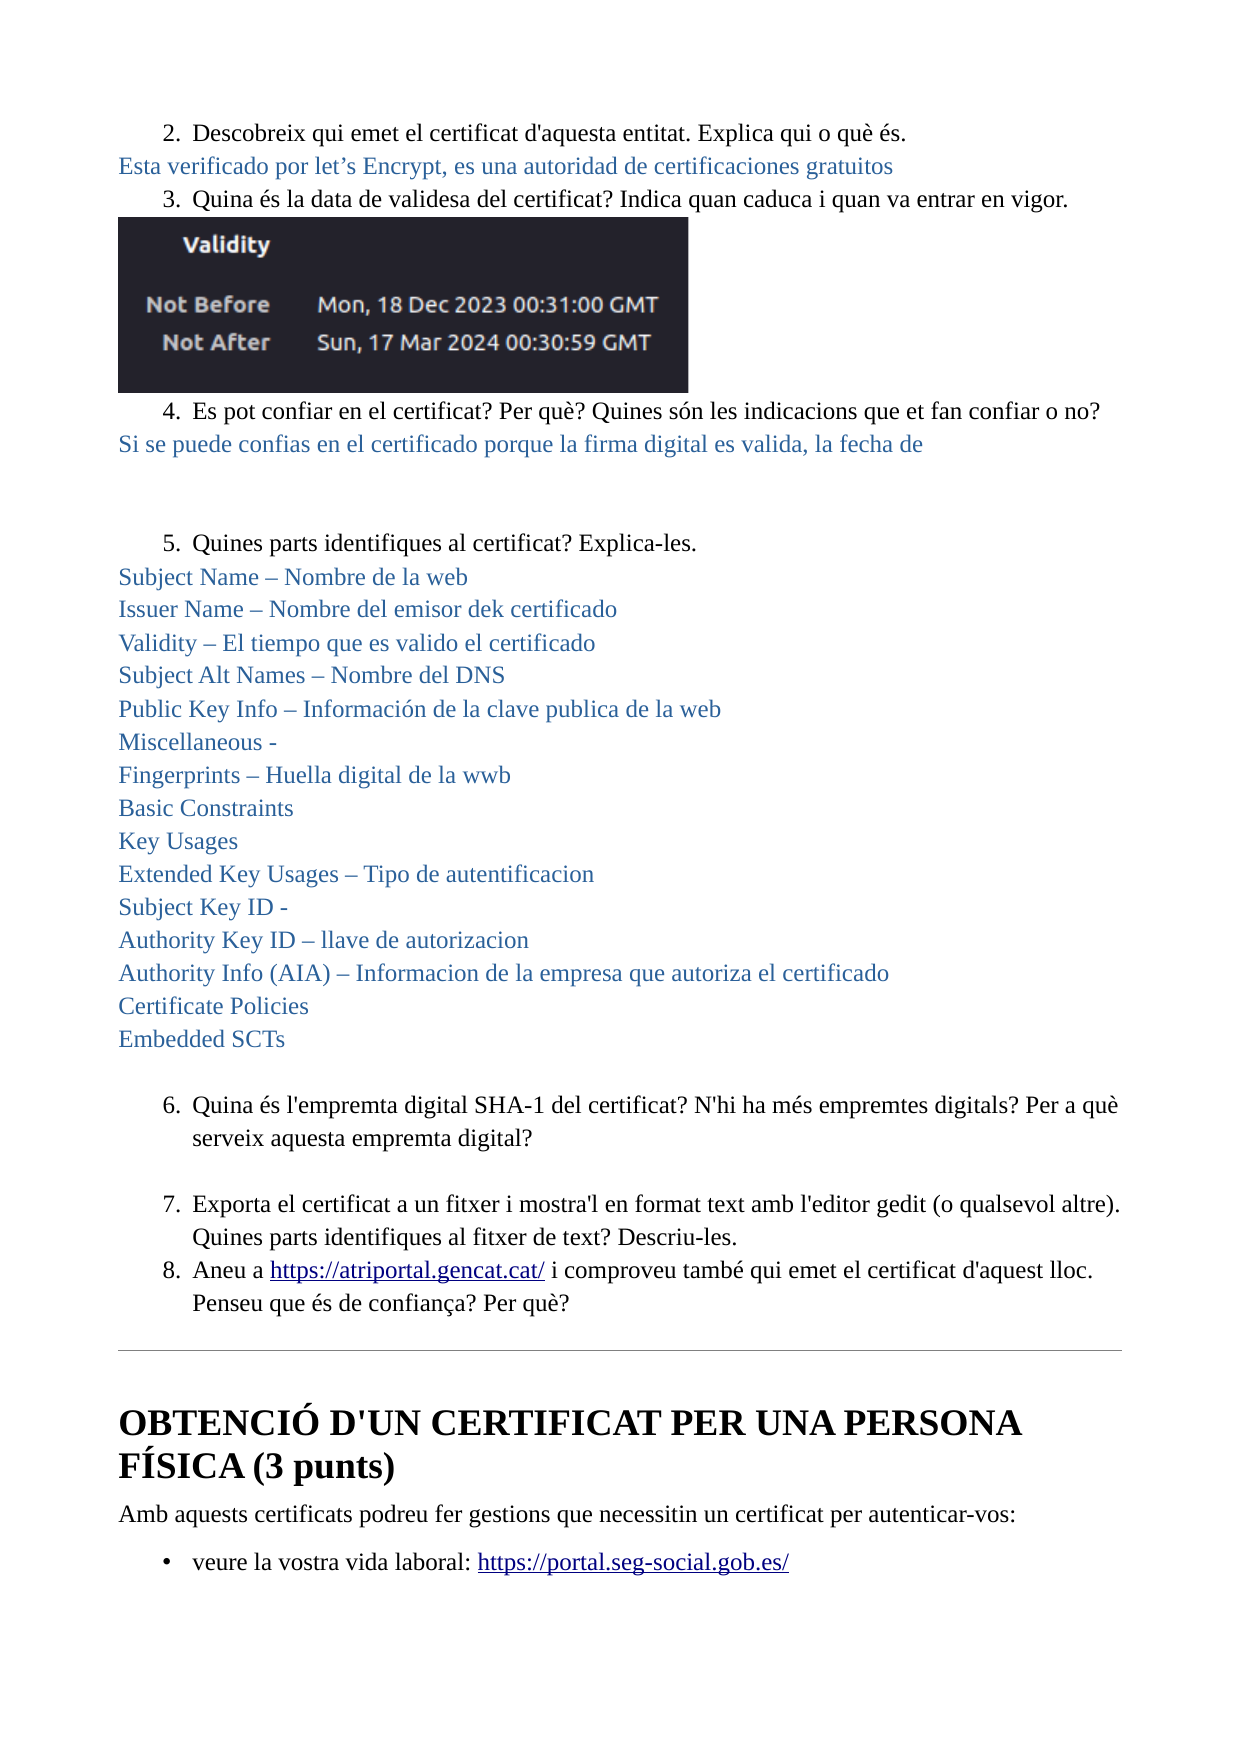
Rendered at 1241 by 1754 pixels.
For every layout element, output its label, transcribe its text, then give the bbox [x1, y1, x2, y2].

text Fingerprints – Huella digital de la wwb [118, 760, 1122, 788]
text Issuer Name – Nombre del emisor dek certificado [118, 594, 1122, 623]
list Aneu a https://atriportal.gencat.cat/ i comproveu també qui emet el certificat d'aquest lloc. Penseu que és de confiança? Per què? [162, 1255, 1122, 1317]
list Exporta el certificat a un fitxer i mostra'l en format text amb l'editor gedit (o qualsevol altre). Quines parts identifiques al fitxer de text? Descriu-les. [162, 1189, 1122, 1251]
text Key Usages [118, 826, 1122, 854]
text Extended Key Usages – Tipo de autentificacion [118, 859, 1122, 887]
text Public Key Info – Información de la clave publica de la web [118, 694, 1122, 722]
list Quina és l'empremta digital SHA-1 del certificat? N'hi ha més empremtes digitals? Per a què serveix aquesta empremta digital? [162, 1090, 1122, 1152]
list Quina és la data de validesa del certificat? Indica quan caduca i quan va entrar en vigor. [162, 184, 1122, 213]
list veure la vostra vida laboral: https://portal.seg-social.gob.es/ [162, 1547, 1122, 1576]
text Certificate Policies [118, 991, 1122, 1019]
text Esta verificado por let’s Encrypt, es una autoridad de certificaciones gratuitos [118, 151, 1122, 180]
text Si se puede confias en el certificado porque la firma digital es valida, la fecha de [118, 429, 1122, 458]
text Subject Name – Nombre de la web [118, 562, 1122, 590]
text Embedded SCTs [118, 1024, 1122, 1053]
subtitle OBTENCIÓ D'UN CERTIFICAT PER UNA PERSONA FÍSICA (3 punts) [118, 1401, 1122, 1487]
list Quines parts identifiques al certificat? Explica-les. [162, 528, 1122, 557]
text Authority Info (AIA) – Informacion de la empresa que autoriza el certificado [118, 958, 1122, 987]
text Subject Key ID - [118, 892, 1122, 921]
text Authority Key ID – llave de autorizacion [118, 925, 1122, 953]
text Amb aquests certificats podreu fer gestions que necessitin un certificat per autenticar-vos: [118, 1499, 1122, 1528]
list Es pot confiar en el certificat? Per què? Quines són les indicacions que et fan confiar o no? [162, 396, 1122, 425]
text Miscellaneous - [118, 727, 1122, 755]
text Basic Constraints [118, 793, 1122, 821]
picture [118, 217, 689, 393]
text Subject Alt Names – Nombre del DNS [118, 661, 1122, 689]
text Validity – El tiempo que es valido el certificado [118, 628, 1122, 656]
list Descobreix qui emet el certificat d'aquesta entitat. Explica qui o què és. [162, 118, 1122, 147]
